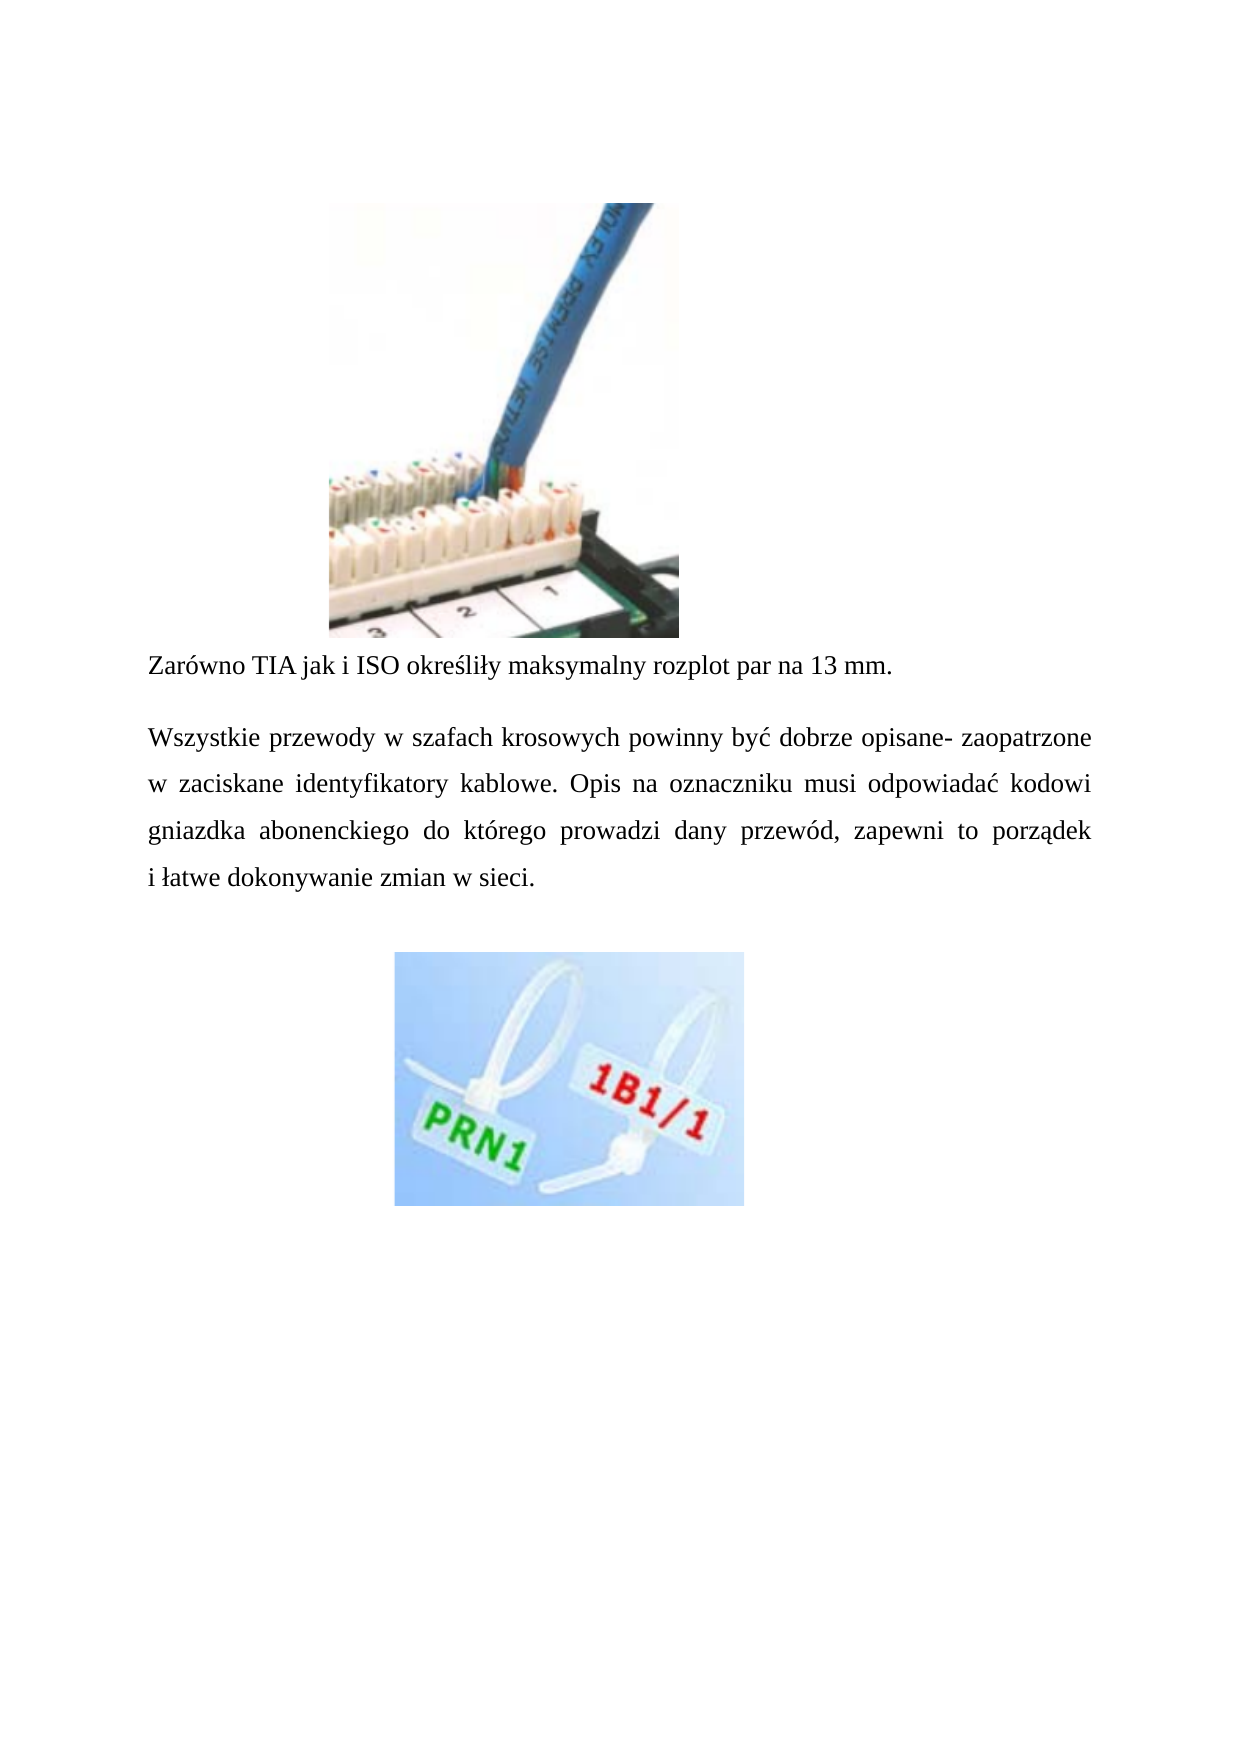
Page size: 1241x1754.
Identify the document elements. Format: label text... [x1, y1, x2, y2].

subtitle Zarówno TIA jak i ISO określiły maksymalny rozplot par na 13 mm. [148, 649, 1093, 680]
picture [385, 952, 745, 1206]
subtitle Wszystkie przewody w szafach krosowych powinny być dobrze opisane- zaopatrzone w zaciskane identyfikatory kablowe. Opis na oznaczniku musi odpowiadać kodowi gniazdka abonenckiego do którego prowadzi dany przewód, zapewni to porządek i łatwe dokonywanie zmian w sieci. [148, 721, 1093, 892]
picture [328, 203, 679, 638]
